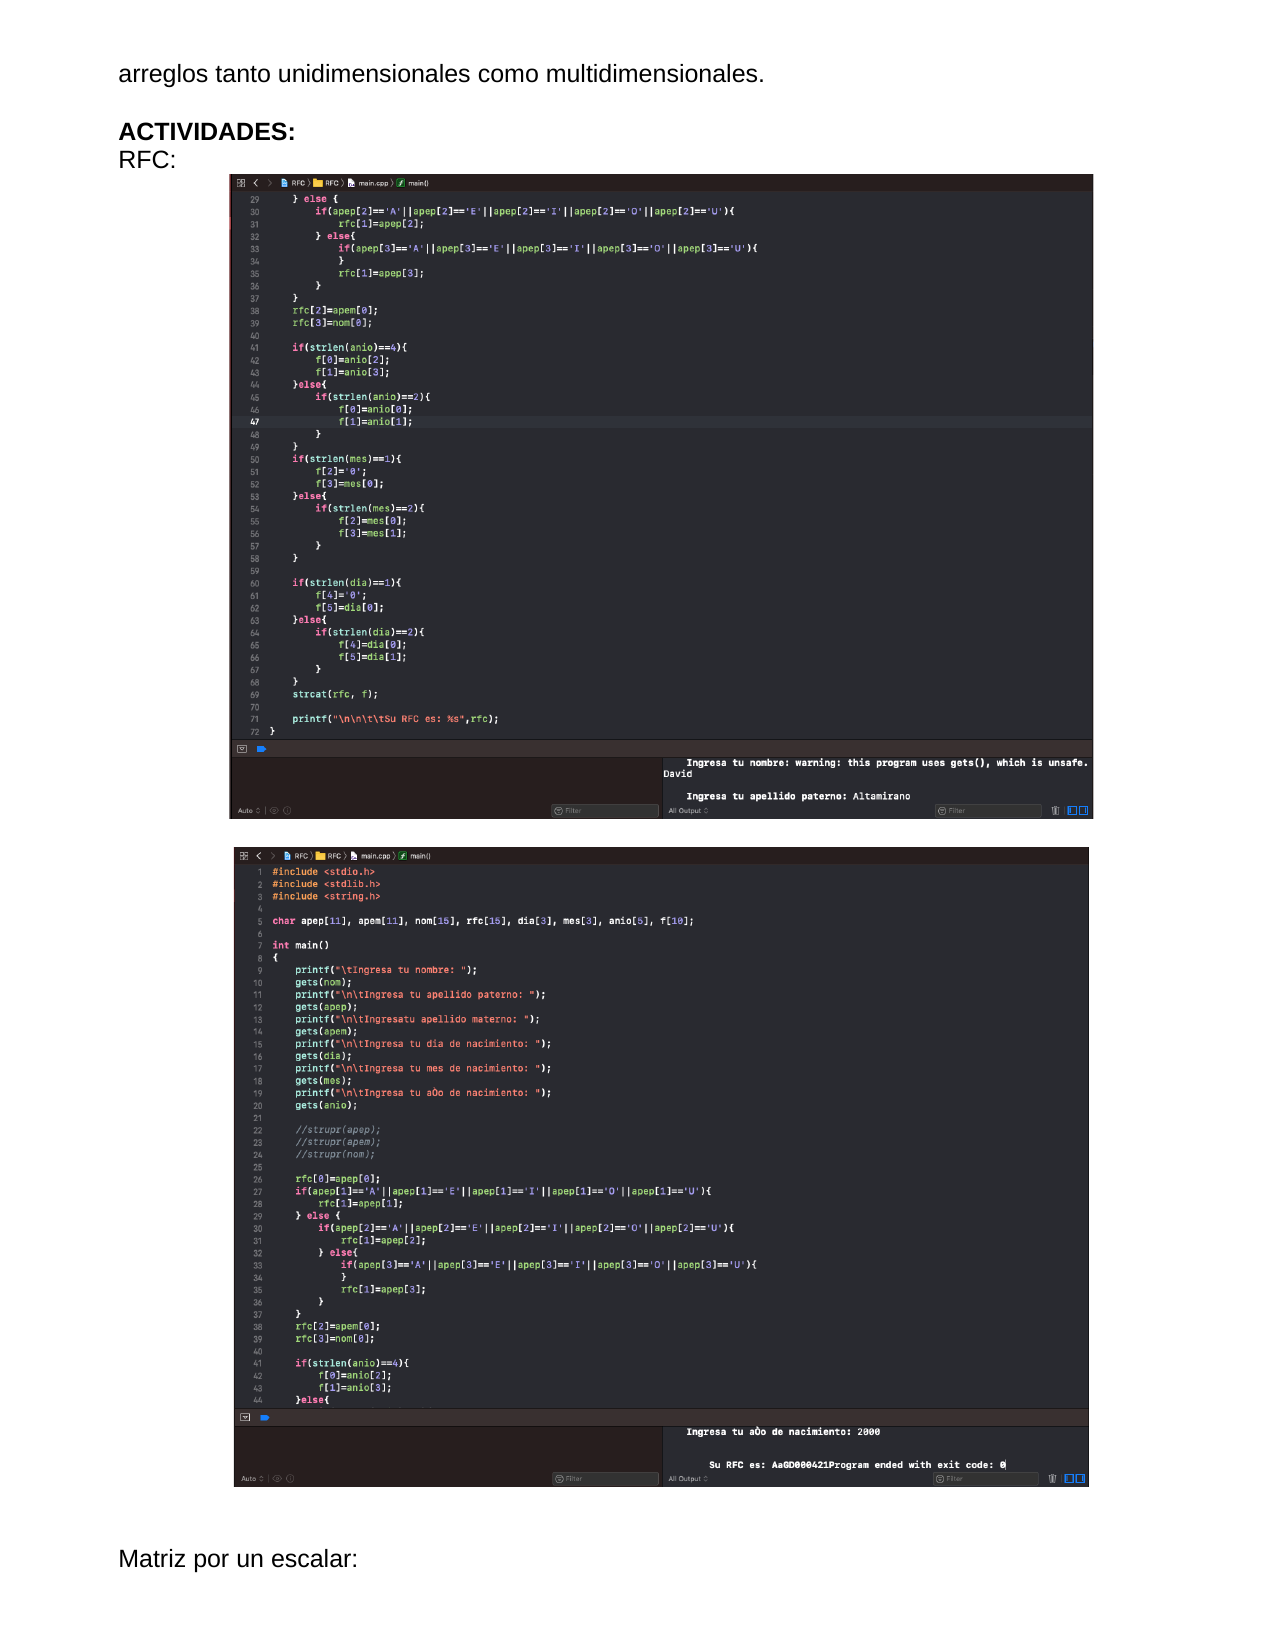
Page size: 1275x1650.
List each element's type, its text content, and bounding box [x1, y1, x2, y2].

text ACTIVIDADES: [118, 117, 1205, 145]
text Matriz por un escalar: [118, 1544, 1205, 1573]
text arreglos tanto unidimensionales como multidimensionales. [118, 59, 1205, 88]
text RFC: [118, 145, 1205, 174]
